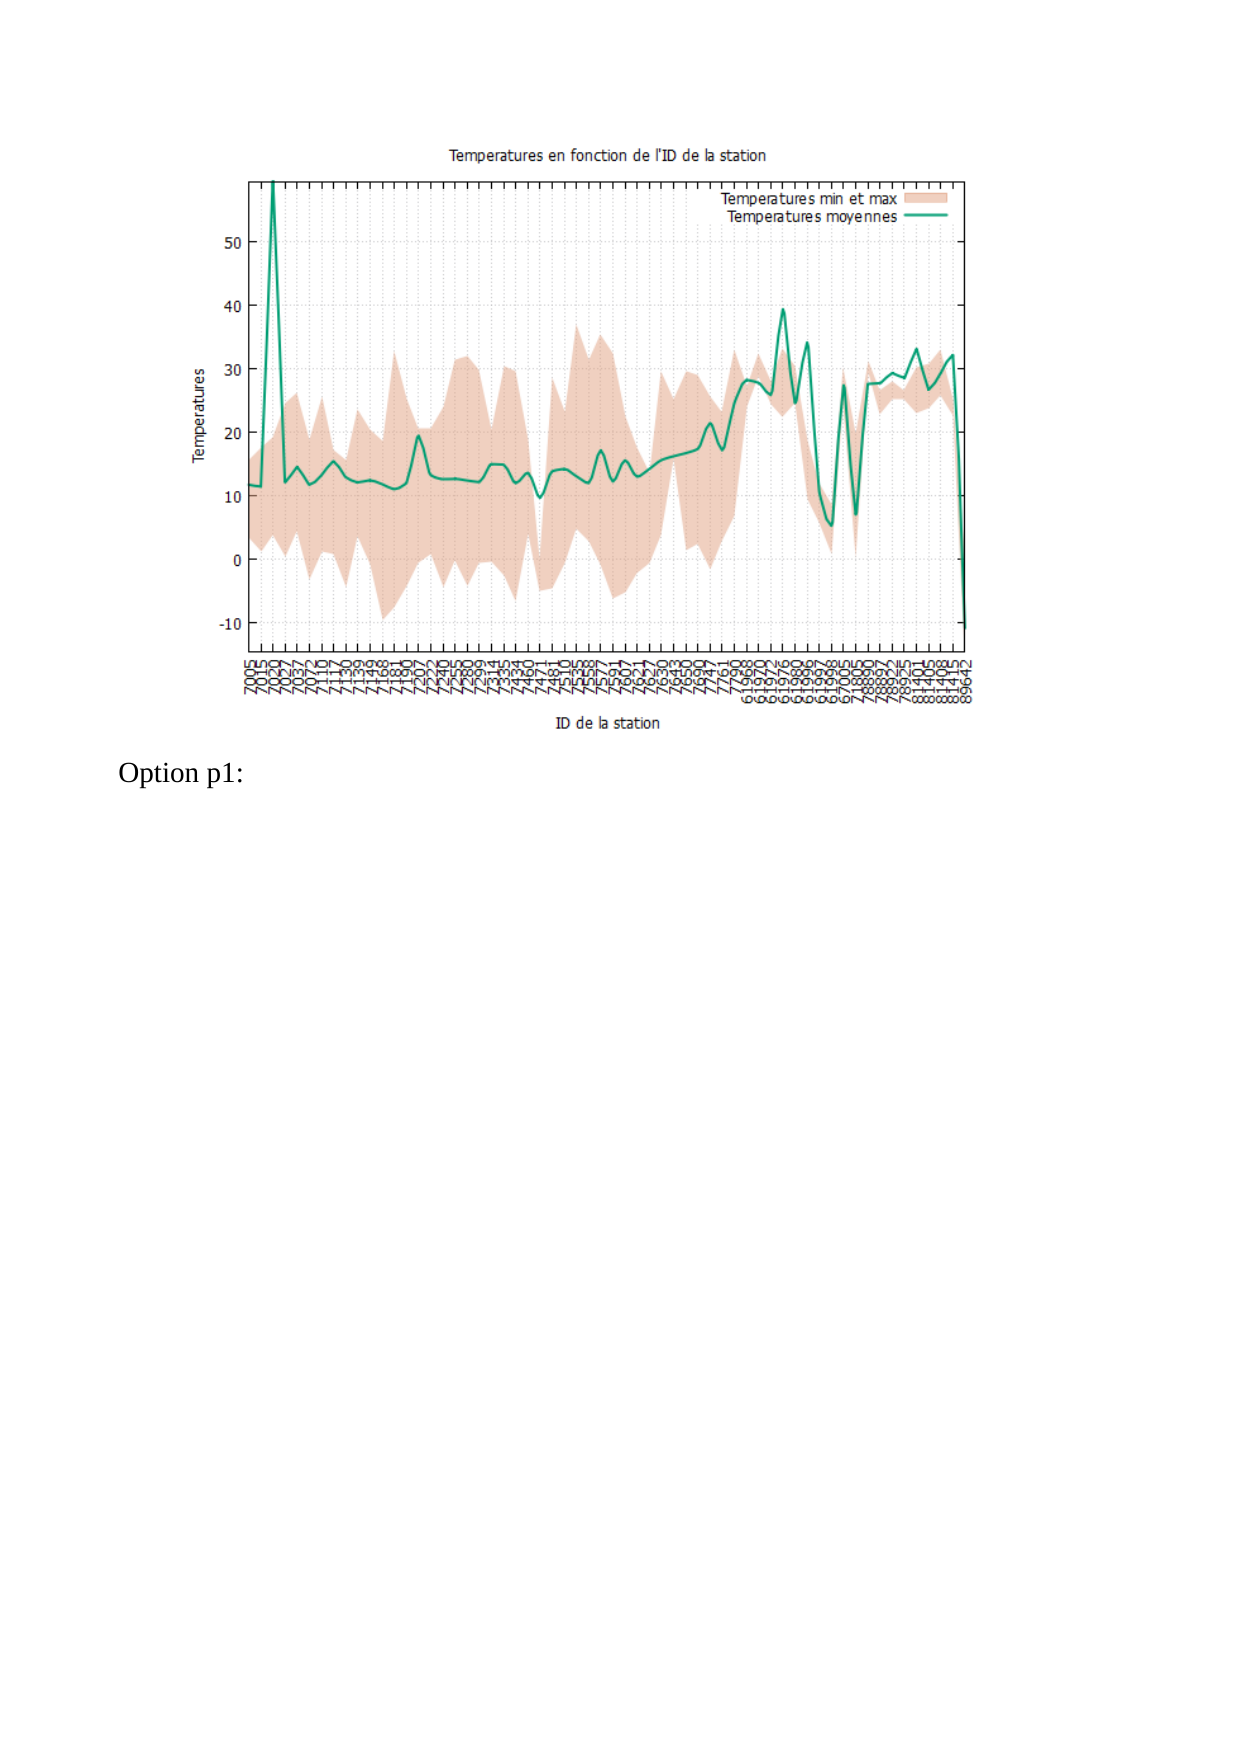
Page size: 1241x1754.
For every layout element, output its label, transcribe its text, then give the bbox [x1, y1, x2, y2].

text Option p1: [118, 756, 1122, 789]
